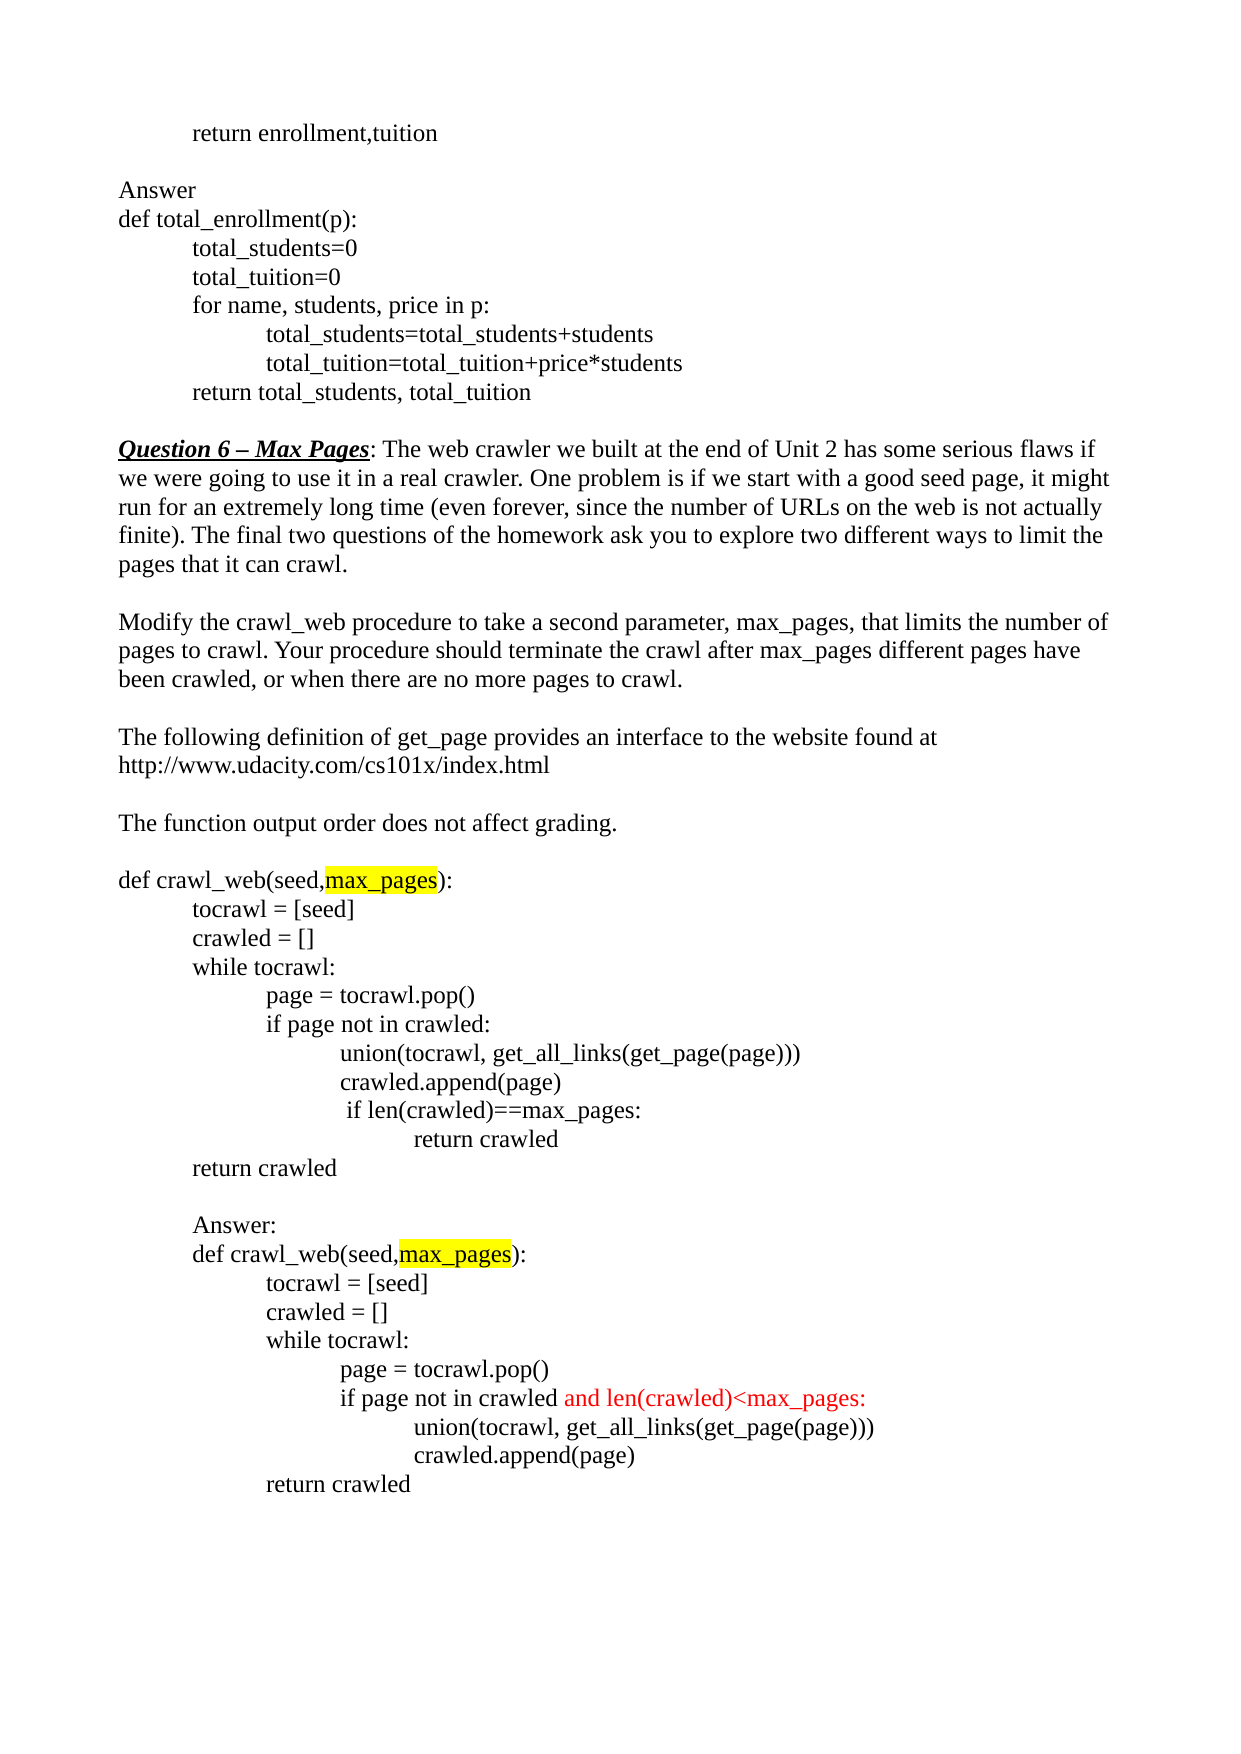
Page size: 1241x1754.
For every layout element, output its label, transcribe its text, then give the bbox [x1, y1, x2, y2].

text if len(crawled)==max_pages: [118, 1096, 1122, 1124]
text total_tuition=total_tuition+price*students [118, 348, 1122, 377]
text for name, students, price in p: [118, 291, 1122, 319]
text The following definition of get_page provides an interface to the website found at http://www.udacity.com/cs101x/index.html [118, 722, 1122, 779]
text tocrawl = [seed] [118, 894, 1122, 923]
text Answer [118, 176, 1122, 204]
text return crawled [118, 1153, 1122, 1182]
text Answer: [118, 1211, 1122, 1239]
text def total_enrollment(p): [118, 204, 1122, 233]
text tocrawl = [seed] [118, 1268, 1122, 1297]
text total_students=total_students+students [118, 319, 1122, 348]
text total_tuition=0 [118, 262, 1122, 291]
text def crawl_web(seed,max_pages): [118, 1239, 1122, 1268]
text union(tocrawl, get_all_links(get_page(page))) [118, 1412, 1122, 1441]
text The function output order does not affect grading. [118, 808, 1122, 837]
text while tocrawl: [118, 1326, 1122, 1354]
text def crawl_web(seed,max_pages): [118, 866, 1122, 894]
text return crawled [118, 1124, 1122, 1153]
text if page not in crawled and len(crawled)<max_pages: [118, 1383, 1122, 1412]
text crawled.append(page) [118, 1067, 1122, 1096]
text total_students=0 [118, 233, 1122, 262]
text return enrollment,tuition [118, 118, 1122, 147]
text page = tocrawl.pop() [118, 981, 1122, 1009]
text while tocrawl: [118, 952, 1122, 981]
text Modify the crawl_web procedure to take a second parameter, max_pages, that limits the number of pages to crawl. Your procedure should terminate the crawl after max_pages different pages have been crawled, or when there are no more pages to crawl. [118, 607, 1122, 693]
text union(tocrawl, get_all_links(get_page(page))) [118, 1038, 1122, 1067]
text Question 6 – Max Pages: The web crawler we built at the end of Unit 2 has some serious flaws if we were going to use it in a real crawler. One problem is if we start with a good seed page, it might run for an extremely long time (even forever, since the number of URLs on the web is not actually finite). The final two questions of the homework ask you to explore two different ways to limit the pages that it can crawl. [118, 434, 1122, 578]
text crawled = [] [118, 1297, 1122, 1326]
text crawled.append(page) [118, 1441, 1122, 1469]
text crawled = [] [118, 923, 1122, 952]
text return crawled [118, 1469, 1122, 1498]
text if page not in crawled: [118, 1009, 1122, 1038]
text page = tocrawl.pop() [118, 1354, 1122, 1383]
text return total_students, total_tuition [118, 377, 1122, 406]
